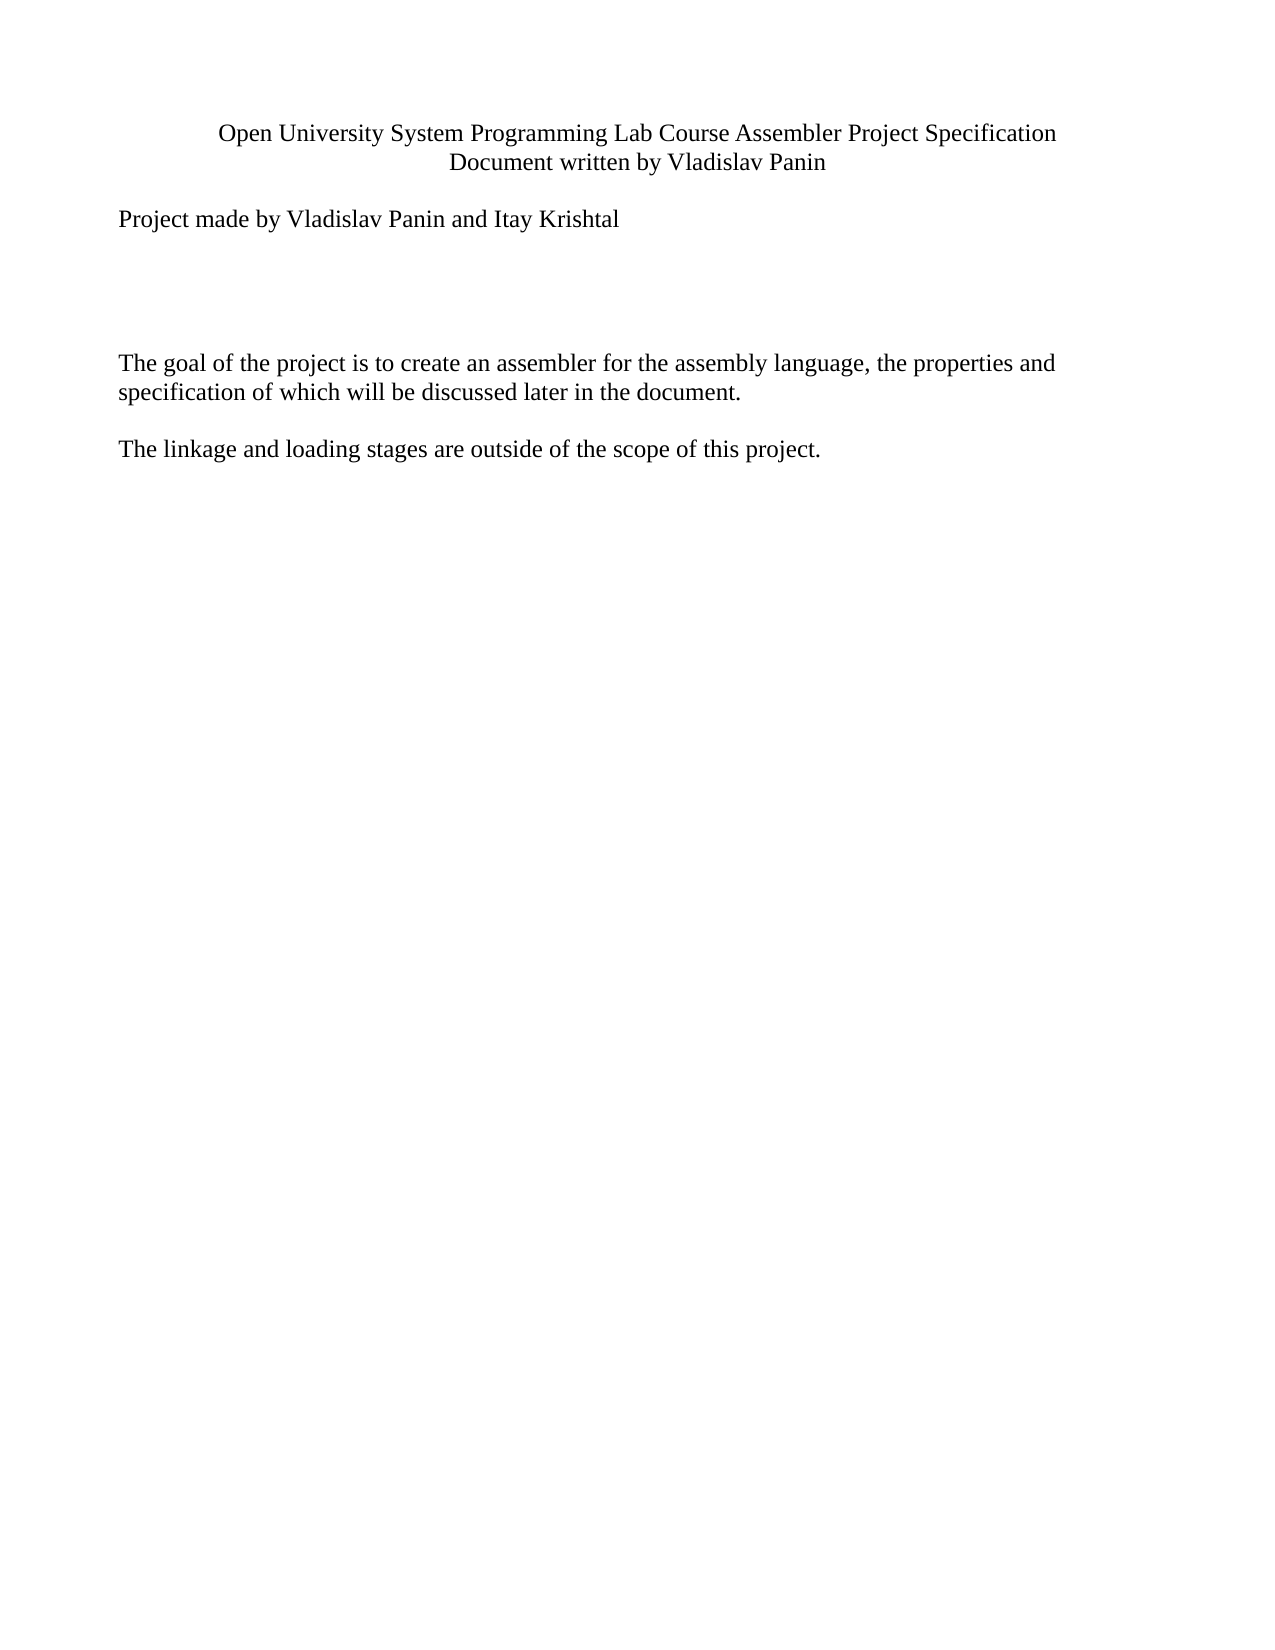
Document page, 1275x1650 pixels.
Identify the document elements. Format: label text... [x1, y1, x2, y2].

text The linkage and loading stages are outside of the scope of this project. [118, 434, 1157, 463]
text Open University System Programming Lab Course Assembler Project Specification [118, 118, 1157, 147]
text Project made by Vladislav Panin and Itay Krishtal [118, 204, 1157, 233]
text The goal of the project is to create an assembler for the assembly language, the properties and specification of which will be discussed later in the document. [118, 348, 1157, 406]
text Document written by Vladislav Panin [118, 147, 1157, 176]
